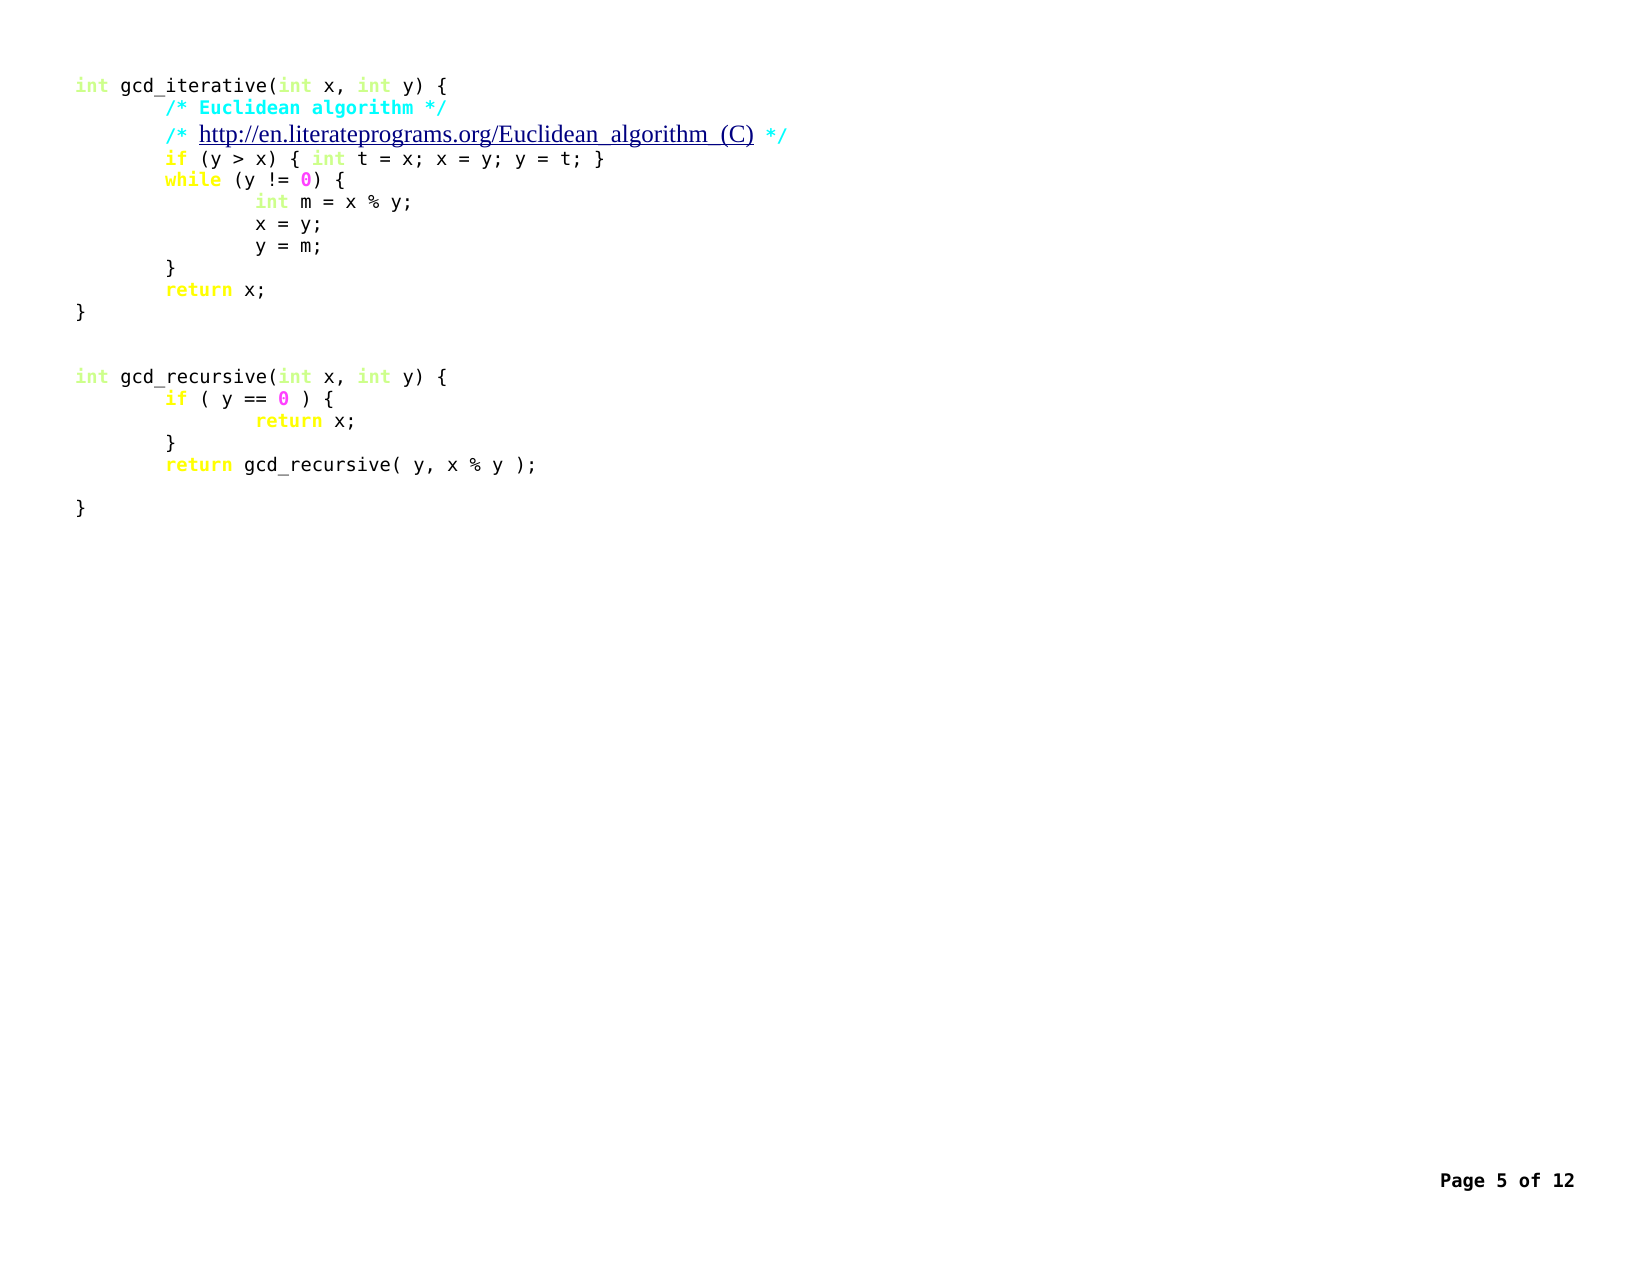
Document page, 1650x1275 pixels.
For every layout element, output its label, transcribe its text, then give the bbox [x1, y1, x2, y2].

text int gcd_iterative(int x, int y) { /* Euclidean algorithm */ /* http://en.literateprograms.org/Euclidean_algorithm_(C) */ if (y > x) { int t = x; x = y; y = t; } while (y != 0) { int m = x % y; x = y; y = m; } return x; } int gcd_recursive(int x, int y) { if ( y == 0 ) { return x; } return gcd_recursive( y, x % y ); } [75, 75, 1575, 548]
